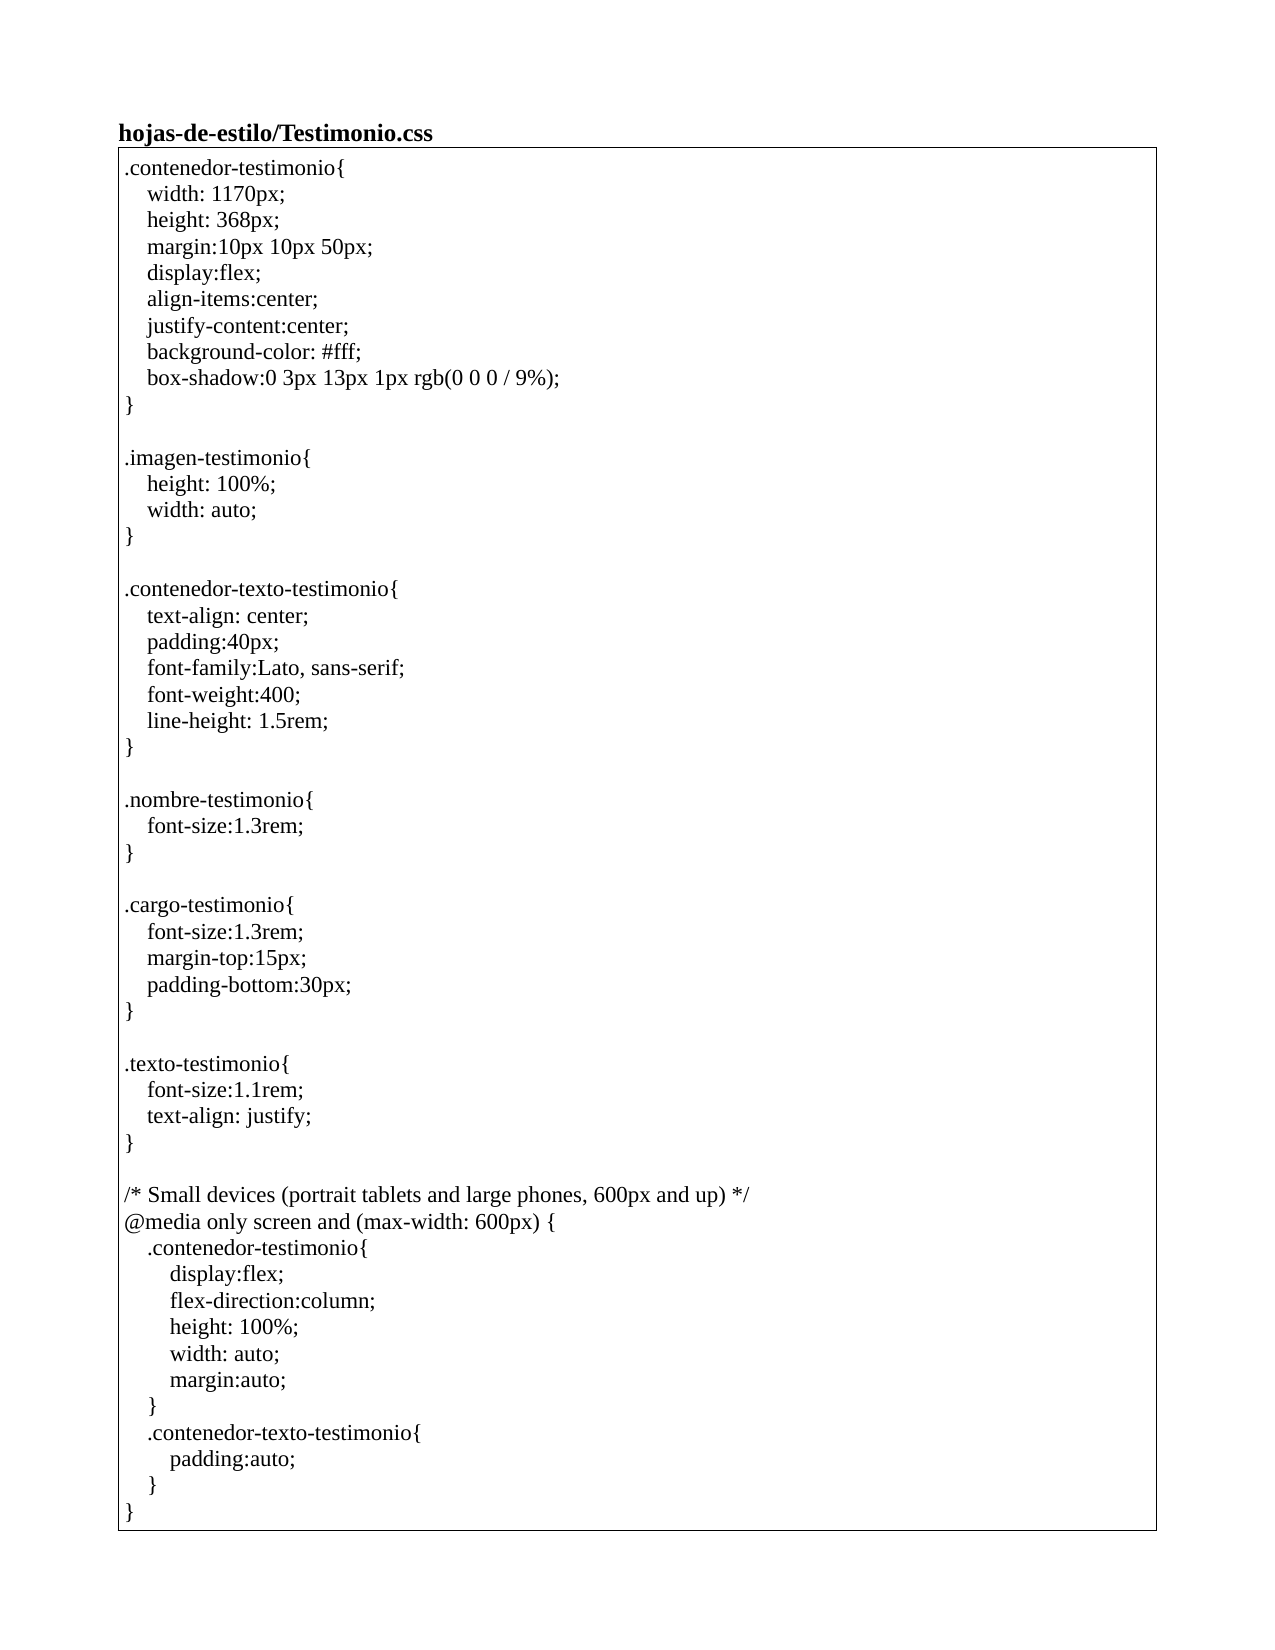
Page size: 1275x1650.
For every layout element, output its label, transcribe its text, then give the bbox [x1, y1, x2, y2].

text hojas-de-estilo/Testimonio.css [118, 118, 1157, 147]
table_header .contenedor-testimonio{ width: 1170px; height: 368px; margin:10px 10px 50px; display:flex; align-items:center; justify-content:center; background-color: #fff; box-shadow:0 3px 13px 1px rgb(0 0 0 / 9%); } .imagen-testimonio{ height: 100%; width: auto; } .contenedor-texto-testimonio{ text-align: center; padding:40px; font-family:Lato, sans-serif; font-weight:400; line-height: 1.5rem; } .nombre-testimonio{ font-size:1.3rem; } .cargo-testimonio{ font-size:1.3rem; margin-top:15px; padding-bottom:30px; } .texto-testimonio{ font-size:1.1rem; text-align: justify; } /* Small devices (portrait tablets and large phones, 600px and up) */ @media only screen and (max-width: 600px) { .contenedor-testimonio{ display:flex; flex-direction:column; height: 100%; width: auto; margin:auto; } .contenedor-texto-testimonio{ padding:auto; } } [119, 148, 1156, 1530]
